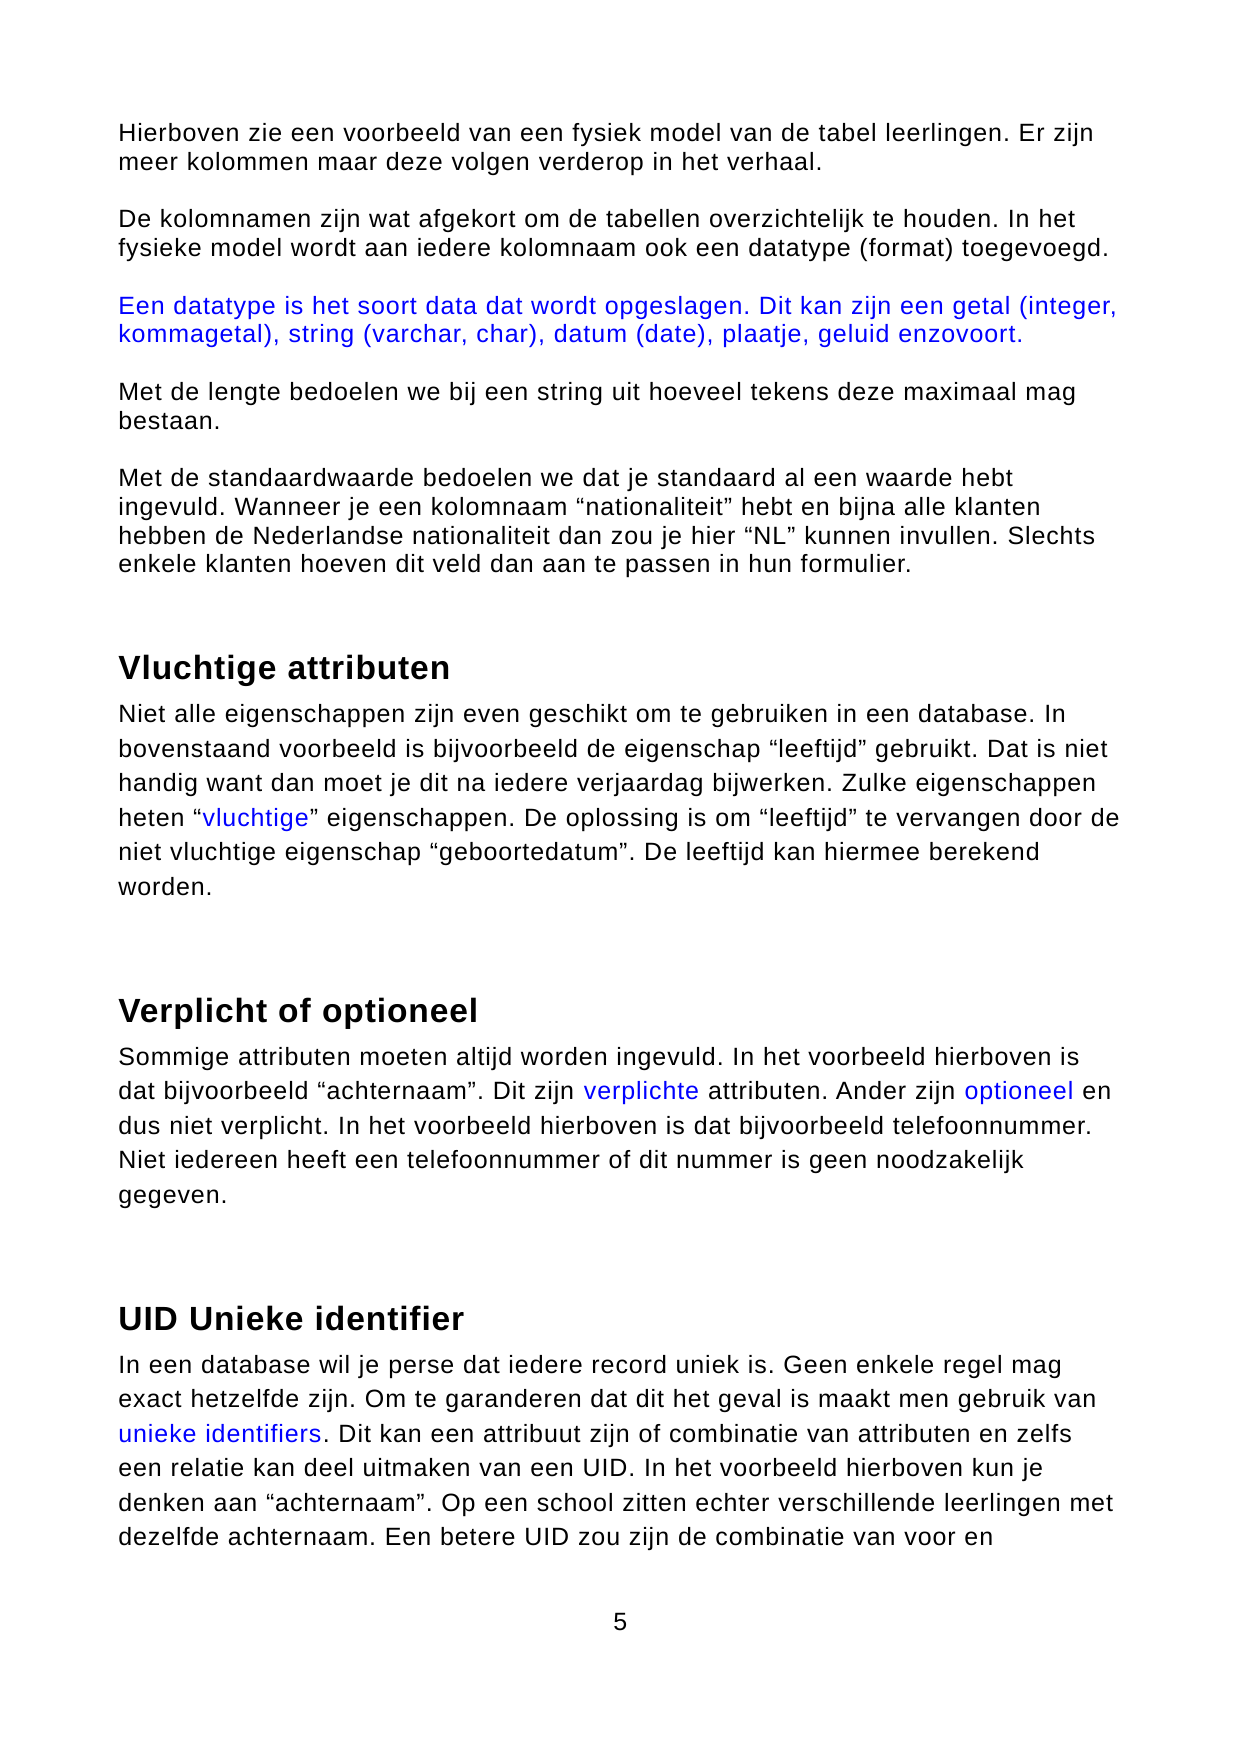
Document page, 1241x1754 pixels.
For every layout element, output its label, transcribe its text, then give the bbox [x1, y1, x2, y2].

text Met de standaardwaarde bedoelen we dat je standaard al een waarde hebt ingevuld. Wanneer je een kolomnaam “nationaliteit” hebt en bijna alle klanten hebben de Nederlandse nationaliteit dan zou je hier “NL” kunnen invullen. Slechts enkele klanten hoeven dit veld dan aan te passen in hun formulier. [118, 463, 1122, 578]
text Met de lengte bedoelen we bij een string uit hoeveel tekens deze maximaal mag bestaan. [118, 377, 1122, 434]
text In een database wil je perse dat iedere record uniek is. Geen enkele regel mag exact hetzelfde zijn. Om te garanderen dat dit het geval is maakt men gebruik van unieke identifiers. Dit kan een attribuut zijn of combinatie van attributen en zelfs een relatie kan deel uitmaken van een UID. In het voorbeeld hierboven kun je denken aan “achternaam”. Op een school zitten echter verschillende leerlingen met dezelfde achternaam. Een betere UID zou zijn de combinatie van voor en [118, 1350, 1122, 1551]
subtitle UID Unieke identifier [118, 1298, 1122, 1337]
text Hierboven zie een voorbeeld van een fysiek model van de tabel leerlingen. Er zijn meer kolommen maar deze volgen verderop in het verhaal. [118, 118, 1122, 176]
text Een datatype is het soort data dat wordt opgeslagen. Dit kan zijn een getal (integer, kommagetal), string (varchar, char), datum (date), plaatje, geluid enzovoort. [118, 291, 1122, 348]
text De kolomnamen zijn wat afgekort om de tabellen overzichtelijk te houden. In het fysieke model wordt aan iedere kolomnaam ook een datatype (format) toegevoegd. [118, 204, 1122, 262]
subtitle Verplicht of optioneel [118, 991, 1122, 1029]
text Sommige attributen moeten altijd worden ingevuld. In het voorbeeld hierboven is dat bijvoorbeeld “achternaam”. Dit zijn verplichte attributen. Ander zijn optioneel en dus niet verplicht. In het voorbeeld hierboven is dat bijvoorbeeld telefoonnummer. Niet iedereen heeft een telefoonnummer of dit nummer is geen noodzakelijk gegeven. [118, 1042, 1122, 1208]
subtitle Vluchtige attributen [118, 648, 1122, 687]
text Niet alle eigenschappen zijn even geschikt om te gebruiken in een database. In bovenstaand voorbeeld is bijvoorbeeld de eigenschap “leeftijd” gebruikt. Dat is niet handig want dan moet je dit na iedere verjaardag bijwerken. Zulke eigenschappen heten “vluchtige” eigenschappen. De oplossing is om “leeftijd” te vervangen door de niet vluchtige eigenschap “geboortedatum”. De leeftijd kan hiermee berekend worden. [118, 699, 1122, 900]
